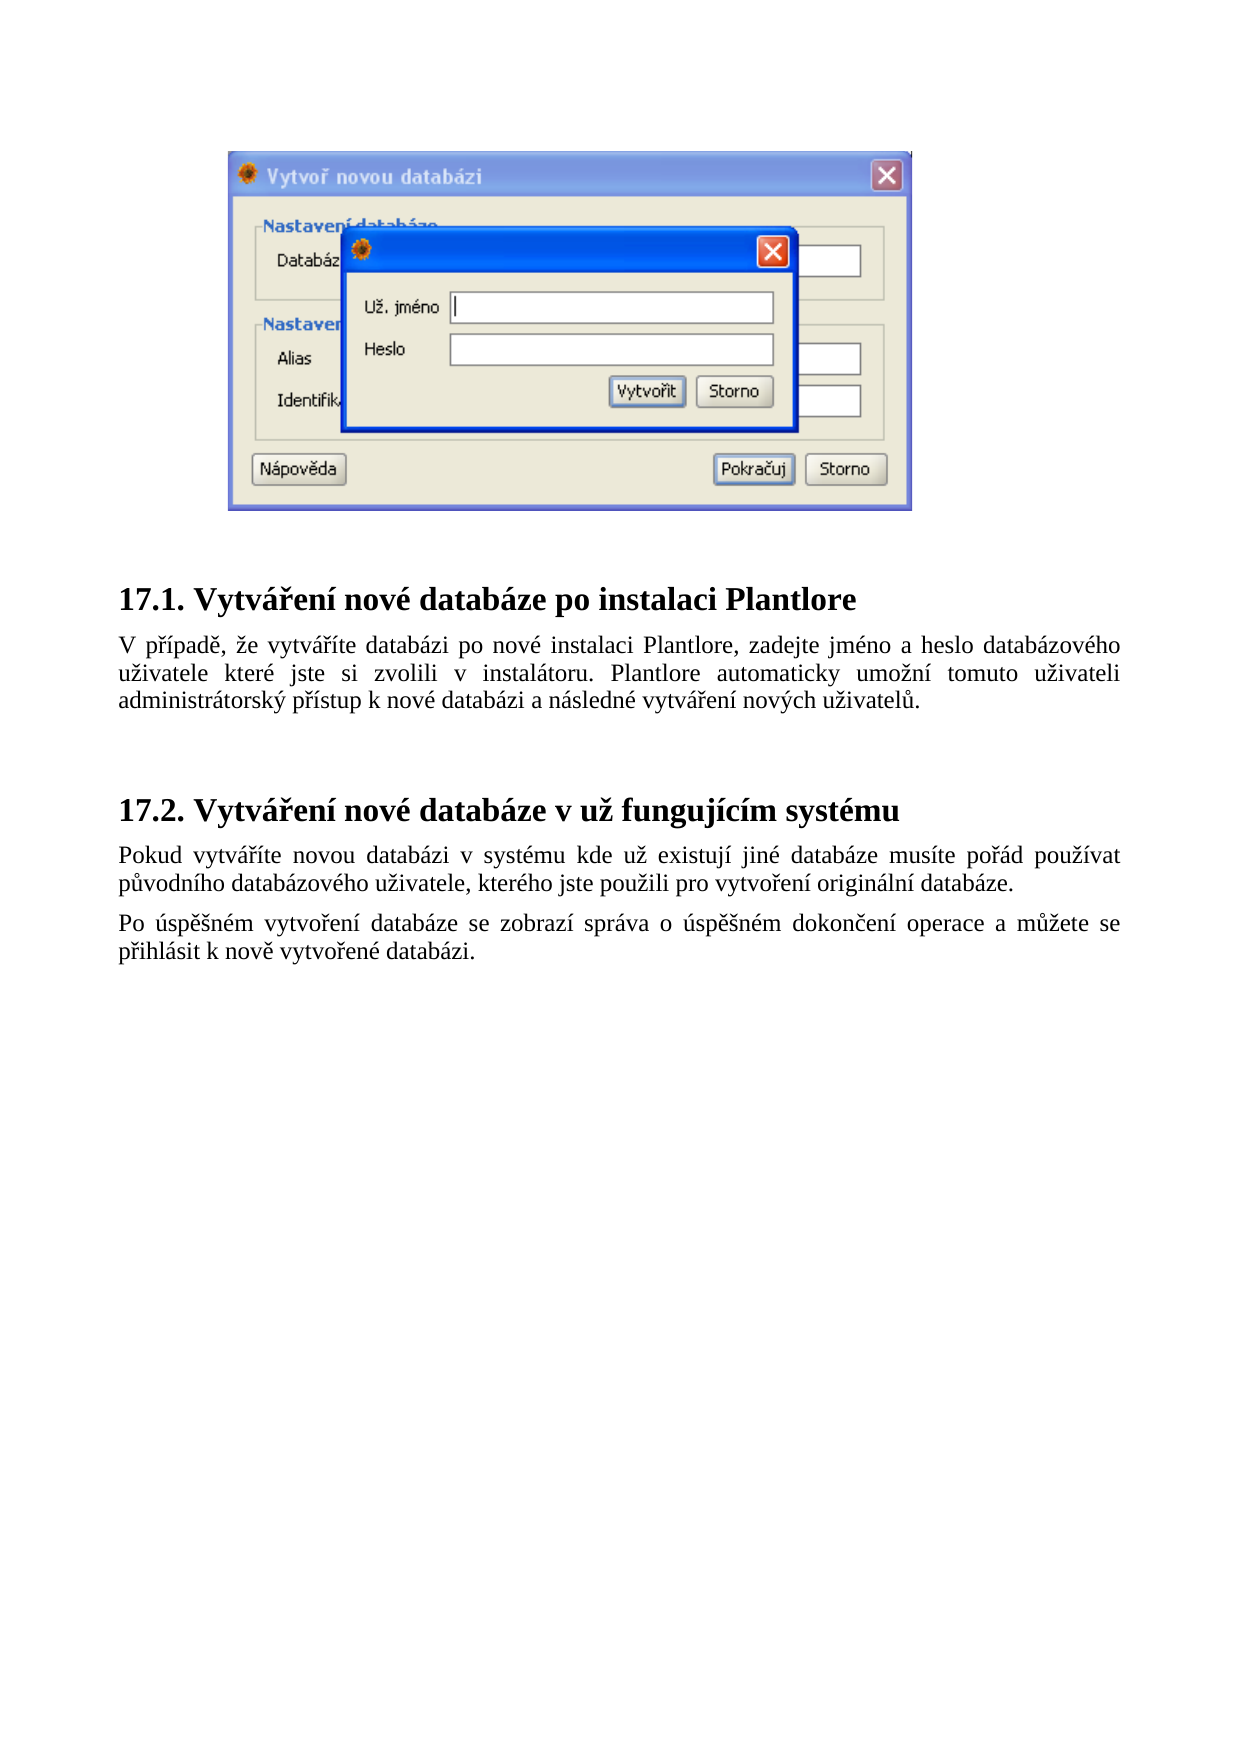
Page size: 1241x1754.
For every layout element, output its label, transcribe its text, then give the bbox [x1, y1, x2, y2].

subtitle 17.2. Vytváření nové databáze v už fungujícím systému [118, 792, 1122, 829]
text Po úspěšném vytvoření databáze se zobrazí správa o úspěšném dokončení operace a můžete se přihlásit k nově vytvořené databázi. [118, 909, 1122, 964]
picture [227, 151, 913, 511]
subtitle 17.1. Vytváření nové databáze po instalaci Plantlore [118, 577, 1122, 618]
text V případě, že vytváříte databázi po nové instalaci Plantlore, zadejte jméno a heslo databázového uživatele které jste si zvolili v instalátoru. Plantlore automaticky umožní tomuto uživateli administrátorský přístup k nové databázi a následné vytváření nových uživatelů. [118, 631, 1122, 714]
text Pokud vytváříte novou databázi v systému kde už existují jiné databáze musíte pořád používat původního databázového uživatele, kterého jste použili pro vytvoření originální databáze. [118, 841, 1122, 897]
